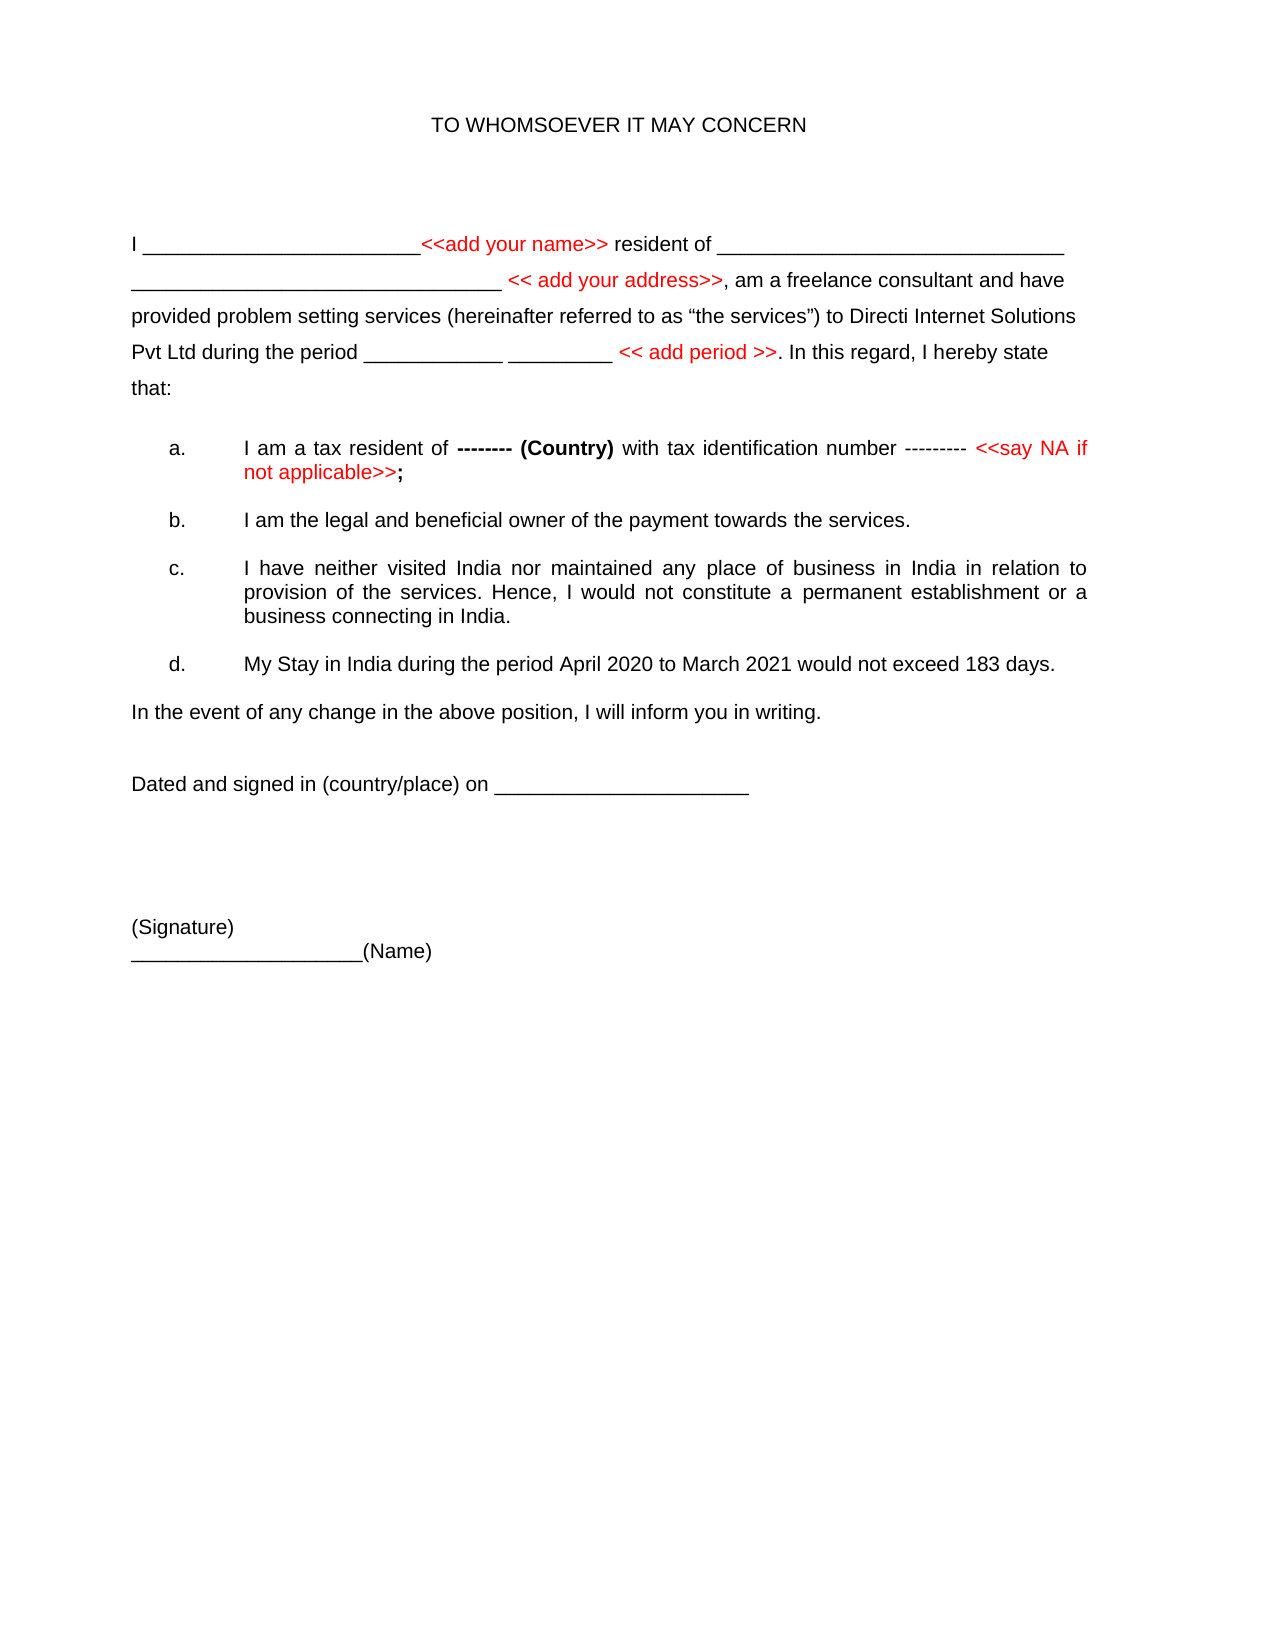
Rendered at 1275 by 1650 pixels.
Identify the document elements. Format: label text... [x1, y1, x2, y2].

text TO WHOMSOEVER IT MAY CONCERN [141, 112, 1087, 136]
list I am a tax resident of -------- (Country) with tax identification number --------- <<say NA if not applicable>>; [169, 436, 1087, 484]
text I ________________________<<add your name>> resident of ______________________________ ________________________________ << add your address>>, am a freelance consultant and have provided problem setting services (hereinafter referred to as “the services”) to Directi Internet Solutions Pvt Ltd during the period ____________ _________ << add period >>. In this regard, I hereby state that: [131, 232, 1087, 400]
text (Signature) [131, 915, 1087, 939]
text ____________________(Name) [131, 939, 1087, 963]
text Dated and signed in (country/place) on ______________________ [131, 771, 1087, 795]
list My Stay in India during the period April 2020 to March 2021 would not exceed 183 days. [169, 652, 1087, 676]
text In the event of any change in the above position, I will inform you in writing. [131, 699, 1087, 723]
list I am the legal and beneficial owner of the payment towards the services. [169, 508, 1087, 532]
list I have neither visited India nor maintained any place of business in India in relation to provision of the services. Hence, I would not constitute a permanent establishment or a business connecting in India. [169, 556, 1087, 628]
